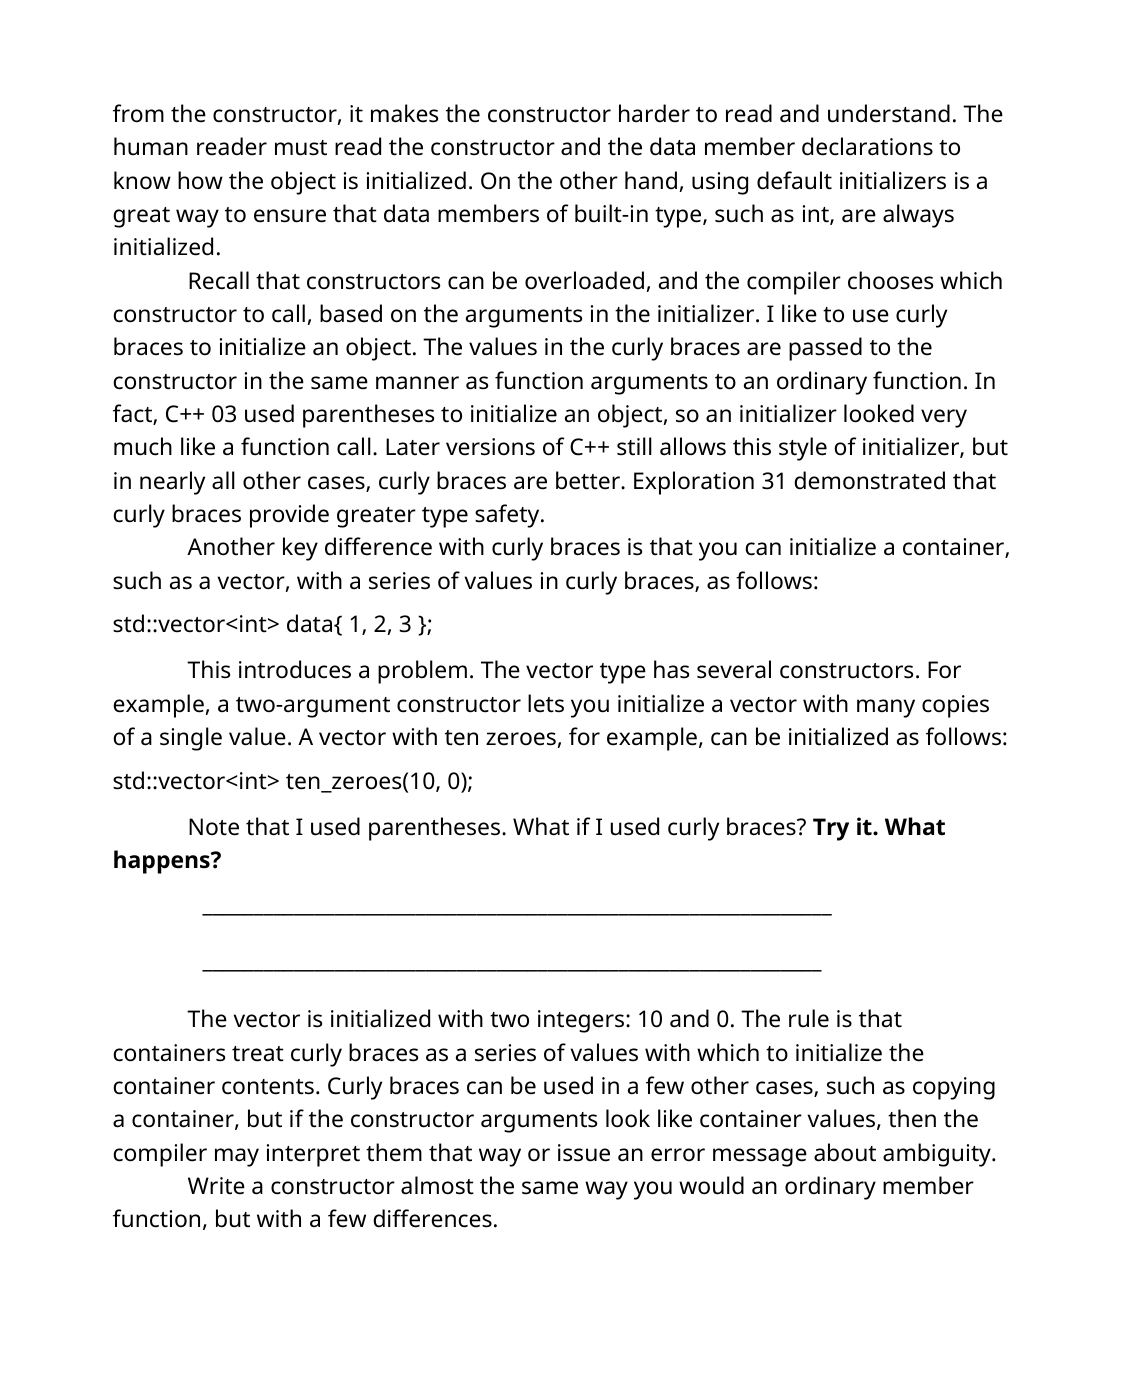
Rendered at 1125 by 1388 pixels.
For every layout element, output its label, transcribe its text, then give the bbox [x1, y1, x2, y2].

text This introduces a problem. The vector type has several constructors. For example, a two-argument constructor lets you initialize a vector with many copies of a single value. A vector with ten zeroes, for example, can be initialized as follows: [112, 652, 1012, 752]
text from the constructor, it makes the constructor harder to read and understand. The human reader must read the constructor and the data member declarations to know how the object is initialized. On the other hand, using default initializers is a great way to ensure that data members of built-in type, such as int, are always initialized. [112, 96, 1012, 263]
text std::vector<int> data{ 1, 2, 3 }; [112, 608, 1012, 640]
text Recall that constructors can be overloaded, and the compiler chooses which constructor to call, based on the arguments in the initializer. I like to use curly braces to initialize an object. The values in the curly braces are passed to the constructor in the same manner as function arguments to an ordinary function. In fact, C++ 03 used parentheses to initialize an object, so an initializer looked very much like a function call. Later versions of C++ still allows this style of initializer, but in nearly all other cases, curly braces are better. Exploration 31 demonstrated that curly braces provide greater type safety. [112, 263, 1012, 529]
text std::vector<int> ten_zeroes(10, 0); [112, 765, 1012, 796]
text Another key difference with curly braces is that you can initialize a container, such as a vector, with a series of values in curly braces, as follows: [112, 529, 1012, 596]
text Note that I used parentheses. What if I used curly braces? Try it. What happens? [112, 808, 1012, 875]
text The vector is initialized with two integers: 10 and 0. The rule is that containers treat curly braces as a series of values with which to initialize the container contents. Curly braces can be used in a few other cases, such as copying a container, but if the constructor arguments look like container values, then the compiler may interpret them that way or issue an error message about ambiguity. [112, 1001, 1012, 1168]
text Write a constructor almost the same way you would an ordinary member function, but with a few differences. [112, 1168, 1012, 1234]
list ______________________________________________________________ [202, 888, 1012, 919]
list _____________________________________________________________ [202, 944, 1012, 976]
